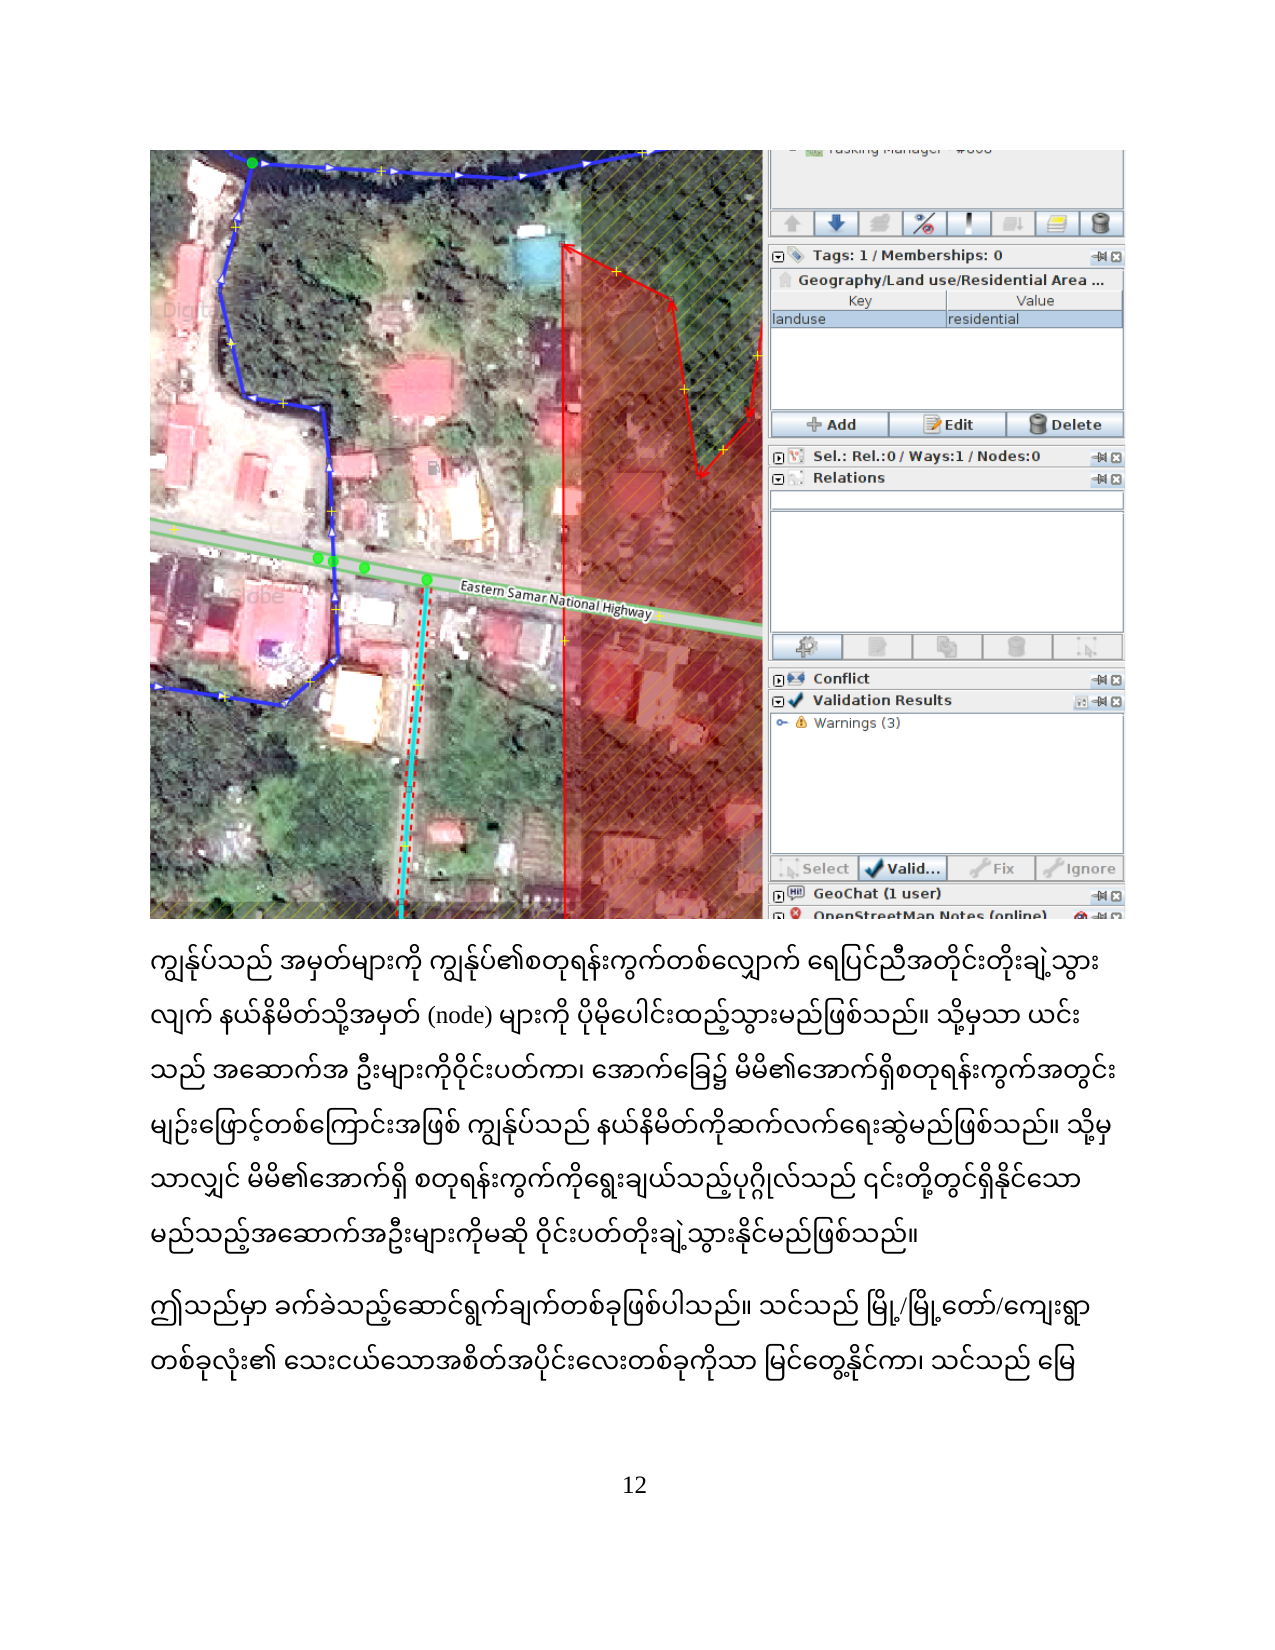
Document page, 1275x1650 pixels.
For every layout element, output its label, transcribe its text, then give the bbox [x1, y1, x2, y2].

text ကျွန်ုပ်သည် အမှတ်များကို ကျွန်ုပ်၏စတုရန်းကွက်တစ်လျှောက် ရေပြင်ညီအတိုင်းတိုးချဲ့သွားလျက် နယ်နိမိတ်သို့အမှတ် (node) များကို ပိုမိုပေါင်းထည့်သွားမည်ဖြစ်သည်။ သို့မှသာ ယင်းသည် အဆောက်အ ဦးများကိုဝိုင်းပတ်ကာ၊ အောက်ခြေ၌ မိမိ၏အောက်ရှိစတုရန်းကွက်အတွင်း မျဉ်းဖြောင့်တစ်ကြောင်းအဖြစ် ကျွန်ုပ်သည် နယ်နိမိတ်ကိုဆက်လက်ရေးဆွဲမည်ဖြစ်သည်။ သို့မှသာလျှင် မိမိ၏အောက်ရှိ စတုရန်းကွက်ကိုရွေးချယ်သည့်ပုဂ္ဂိုလ်သည် ၎င်းတို့တွင်ရှိနိုင်သော မည်သည့်အဆောက်အဦးများကိုမဆို ဝိုင်းပတ်တိုးချဲ့သွားနိုင်မည်ဖြစ်သည်။ [150, 936, 1125, 1264]
text ဤသည်မှာ ခက်ခဲသည့်ဆောင်ရွက်ချက်တစ်ခုဖြစ်ပါသည်။ သင်သည် မြို့/မြို့တော်/ကျေးရွာတစ်ခုလုံး၏ သေးငယ်သောအစိတ်အပိုင်းလေးတစ်ခုကိုသာ မြင်တွေ့နိုင်ကာ၊ သင်သည် မြေ [150, 1282, 1125, 1391]
picture [150, 150, 1125, 919]
